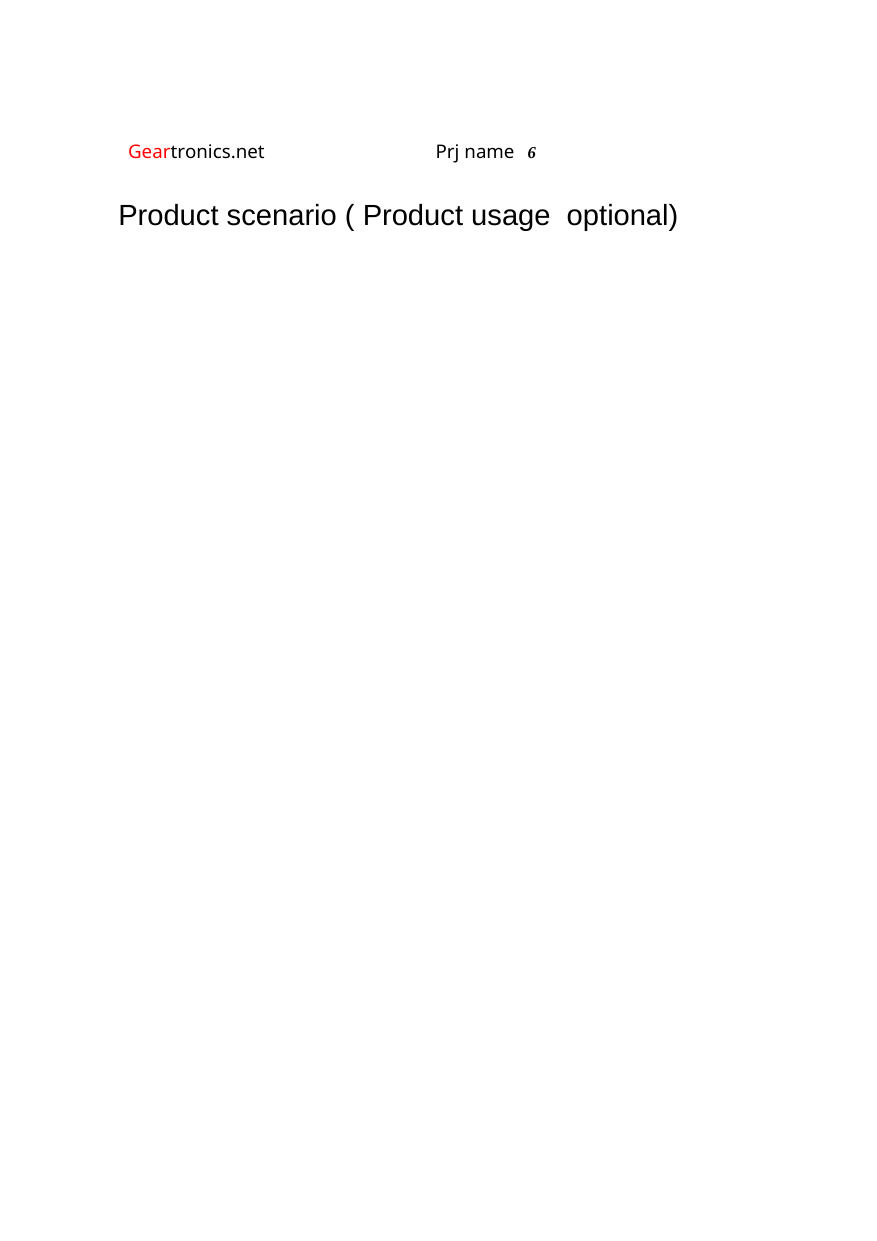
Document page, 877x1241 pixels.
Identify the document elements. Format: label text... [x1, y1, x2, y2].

subtitle Product scenario ( Product usage optional) [118, 199, 818, 231]
